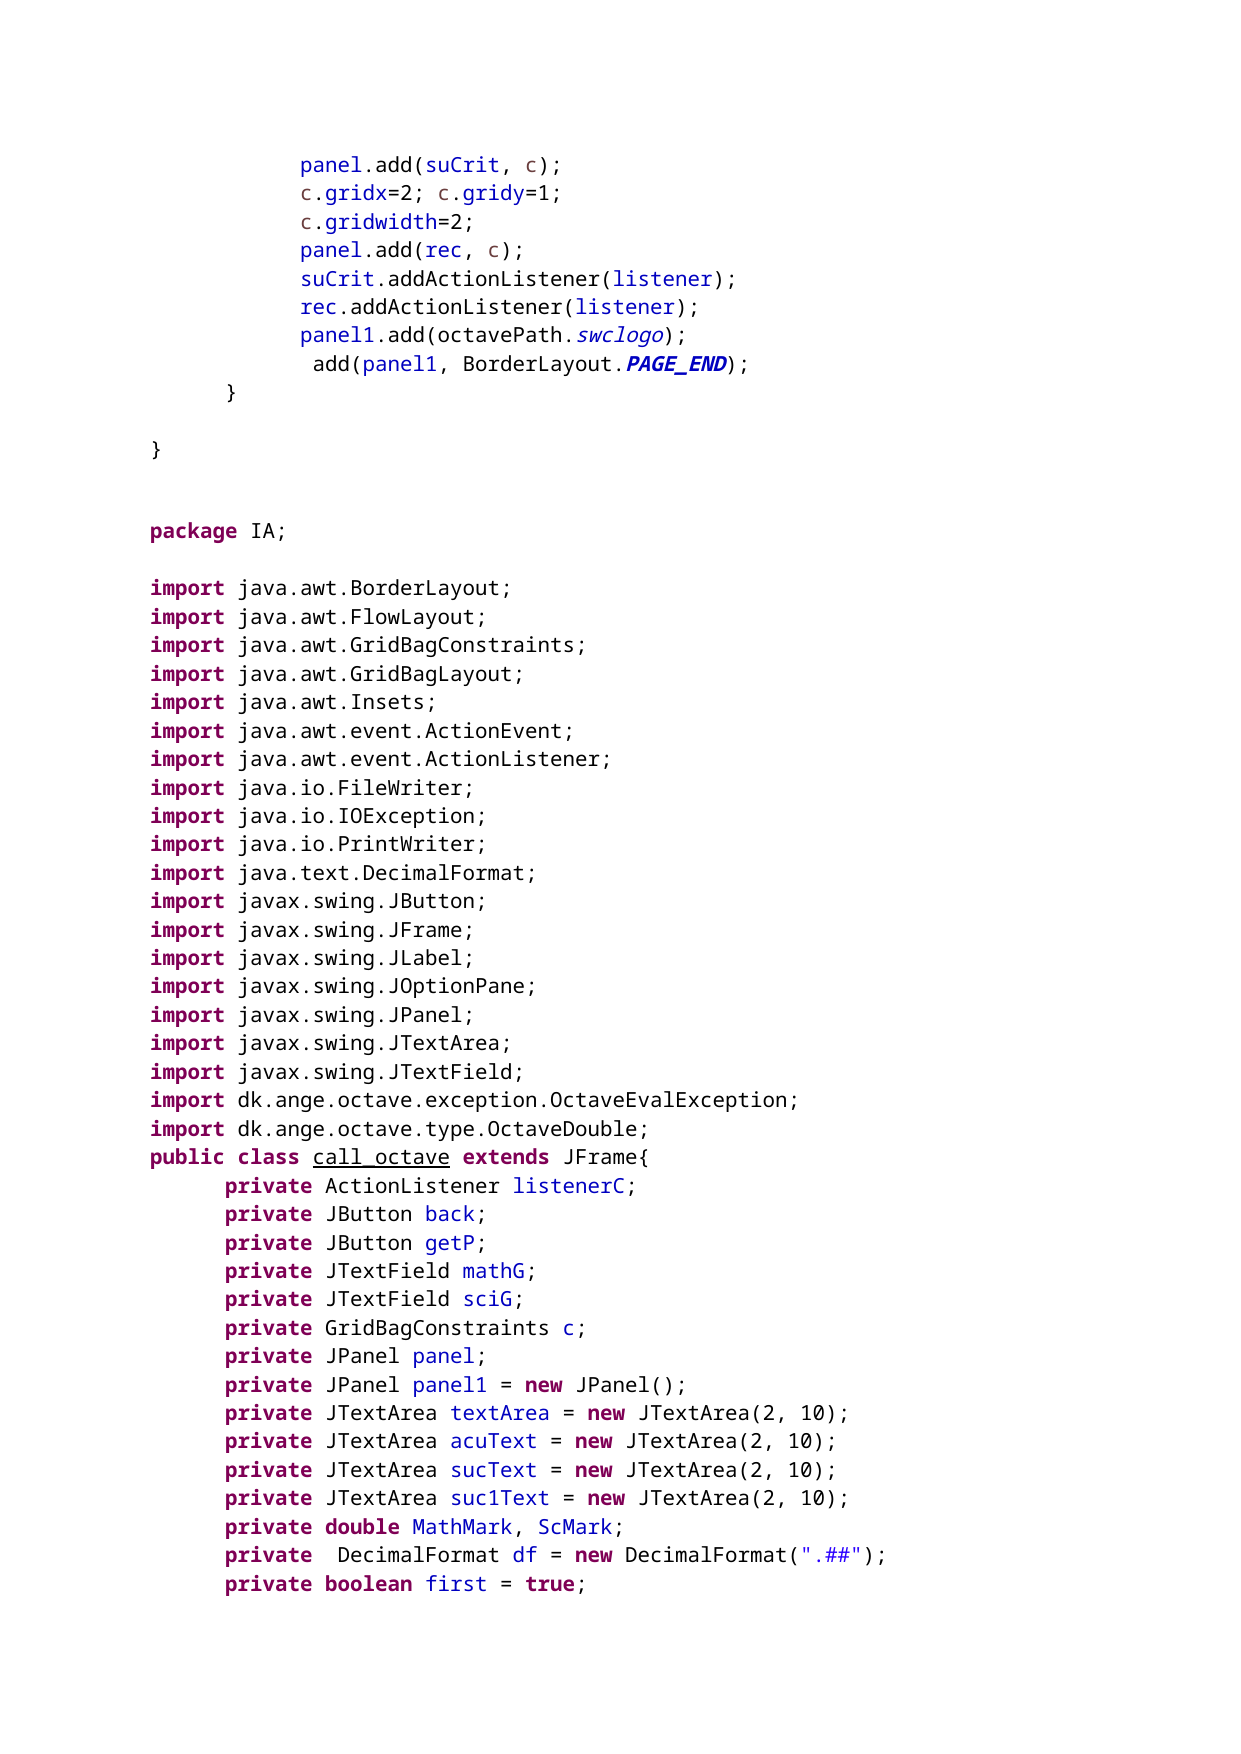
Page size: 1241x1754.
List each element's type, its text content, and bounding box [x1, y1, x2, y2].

text c.gridwidth=2; [150, 207, 1090, 235]
text private JButton getP; [150, 1228, 1090, 1256]
text suCrit.addActionListener(listener); [150, 264, 1090, 292]
text import java.io.FileWriter; [150, 773, 1090, 801]
text public class call_octave extends JFrame{ [150, 1142, 1090, 1171]
text private JPanel panel; [150, 1341, 1090, 1370]
text } [150, 377, 1090, 406]
text import java.io.PrintWriter; [150, 829, 1090, 858]
text private JTextField sciG; [150, 1284, 1090, 1313]
text private boolean first = true; [150, 1569, 1090, 1597]
text import javax.swing.JTextField; [150, 1057, 1090, 1085]
text private JTextArea suc1Text = new JTextArea(2, 10); [150, 1483, 1090, 1512]
text import java.awt.GridBagLayout; [150, 659, 1090, 687]
text import javax.swing.JButton; [150, 886, 1090, 915]
text private JTextArea acuText = new JTextArea(2, 10); [150, 1427, 1090, 1455]
text panel.add(rec, c); [150, 235, 1090, 264]
text import java.awt.Insets; [150, 687, 1090, 716]
text package IA; [150, 517, 1090, 545]
text private double MathMark, ScMark; [150, 1512, 1090, 1540]
text import javax.swing.JFrame; [150, 915, 1090, 943]
text import java.awt.FlowLayout; [150, 602, 1090, 630]
text import javax.swing.JLabel; [150, 943, 1090, 972]
text import java.awt.GridBagConstraints; [150, 630, 1090, 659]
text private JTextField mathG; [150, 1256, 1090, 1284]
text private JPanel panel1 = new JPanel(); [150, 1370, 1090, 1398]
text private GridBagConstraints c; [150, 1313, 1090, 1341]
text import javax.swing.JTextArea; [150, 1028, 1090, 1057]
text private ActionListener listenerC; [150, 1171, 1090, 1199]
text c.gridx=2; c.gridy=1; [150, 178, 1090, 207]
text panel1.add(octavePath.swclogo); [150, 321, 1090, 349]
text import java.io.IOException; [150, 801, 1090, 829]
text panel.add(suCrit, c); [150, 150, 1090, 178]
text import javax.swing.JOptionPane; [150, 972, 1090, 1000]
text import java.text.DecimalFormat; [150, 858, 1090, 886]
text rec.addActionListener(listener); [150, 292, 1090, 321]
text import dk.ange.octave.exception.OctaveEvalException; [150, 1085, 1090, 1114]
text private JButton back; [150, 1199, 1090, 1228]
text } [150, 434, 1090, 463]
text add(panel1, BorderLayout.PAGE_END); [150, 349, 1090, 377]
text import java.awt.event.ActionListener; [150, 744, 1090, 773]
text import javax.swing.JPanel; [150, 1000, 1090, 1028]
text import dk.ange.octave.type.OctaveDouble; [150, 1114, 1090, 1142]
text import java.awt.event.ActionEvent; [150, 716, 1090, 744]
text private JTextArea textArea = new JTextArea(2, 10); [150, 1398, 1090, 1427]
text import java.awt.BorderLayout; [150, 573, 1090, 602]
text private DecimalFormat df = new DecimalFormat(".##"); [150, 1540, 1090, 1569]
text private JTextArea sucText = new JTextArea(2, 10); [150, 1455, 1090, 1483]
